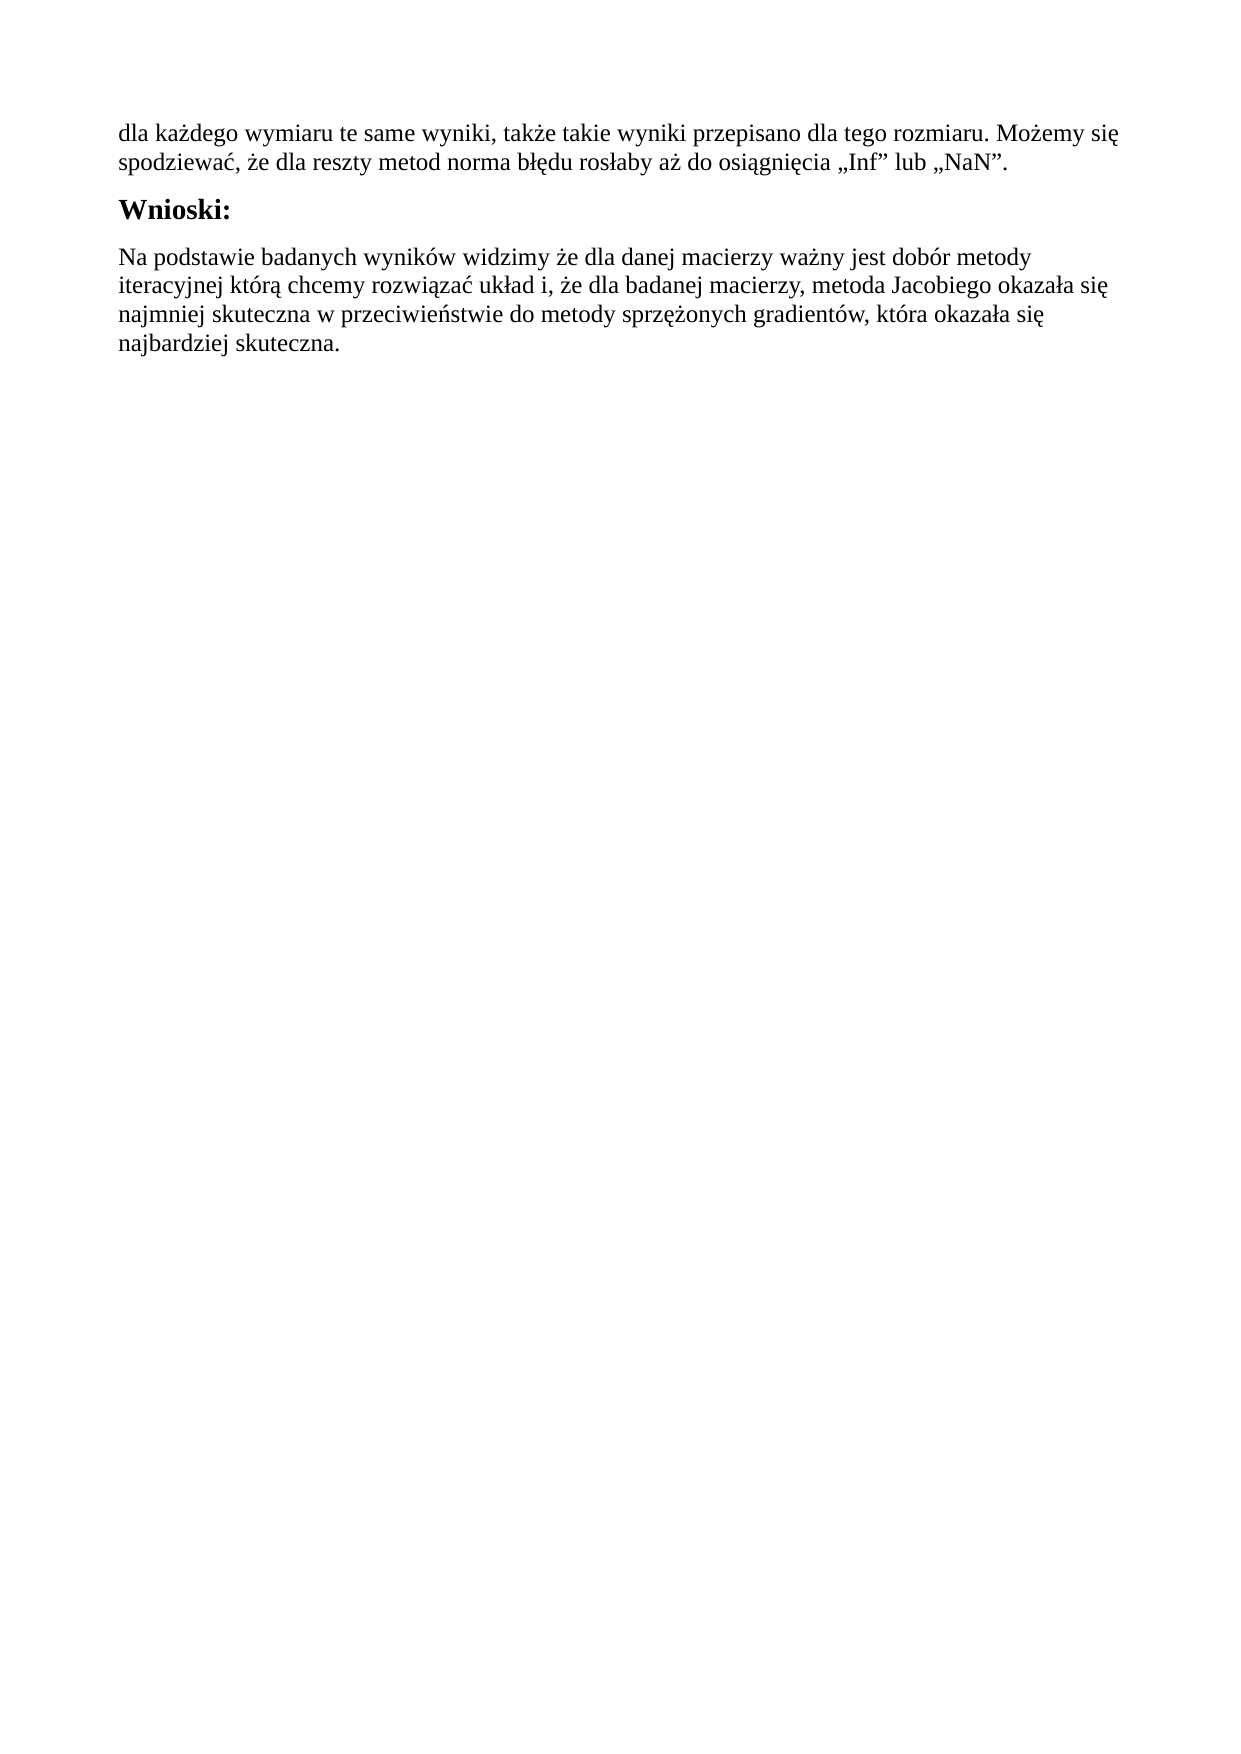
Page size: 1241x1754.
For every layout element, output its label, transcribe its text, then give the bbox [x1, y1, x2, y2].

text Wnioski: [118, 192, 1122, 225]
text Na podstawie badanych wyników widzimy że dla danej macierzy ważny jest dobór metody iteracyjnej którą chcemy rozwiązać układ i, że dla badanej macierzy, metoda Jacobiego okazała się najmniej skuteczna w przeciwieństwie do metody sprzężonych gradientów, która okazała się najbardziej skuteczna. [118, 242, 1122, 357]
text dla każdego wymiaru te same wyniki, także takie wyniki przepisano dla tego rozmiaru. Możemy się spodziewać, że dla reszty metod norma błędu rosłaby aż do osiągnięcia „Inf” lub „NaN”. [118, 118, 1122, 176]
